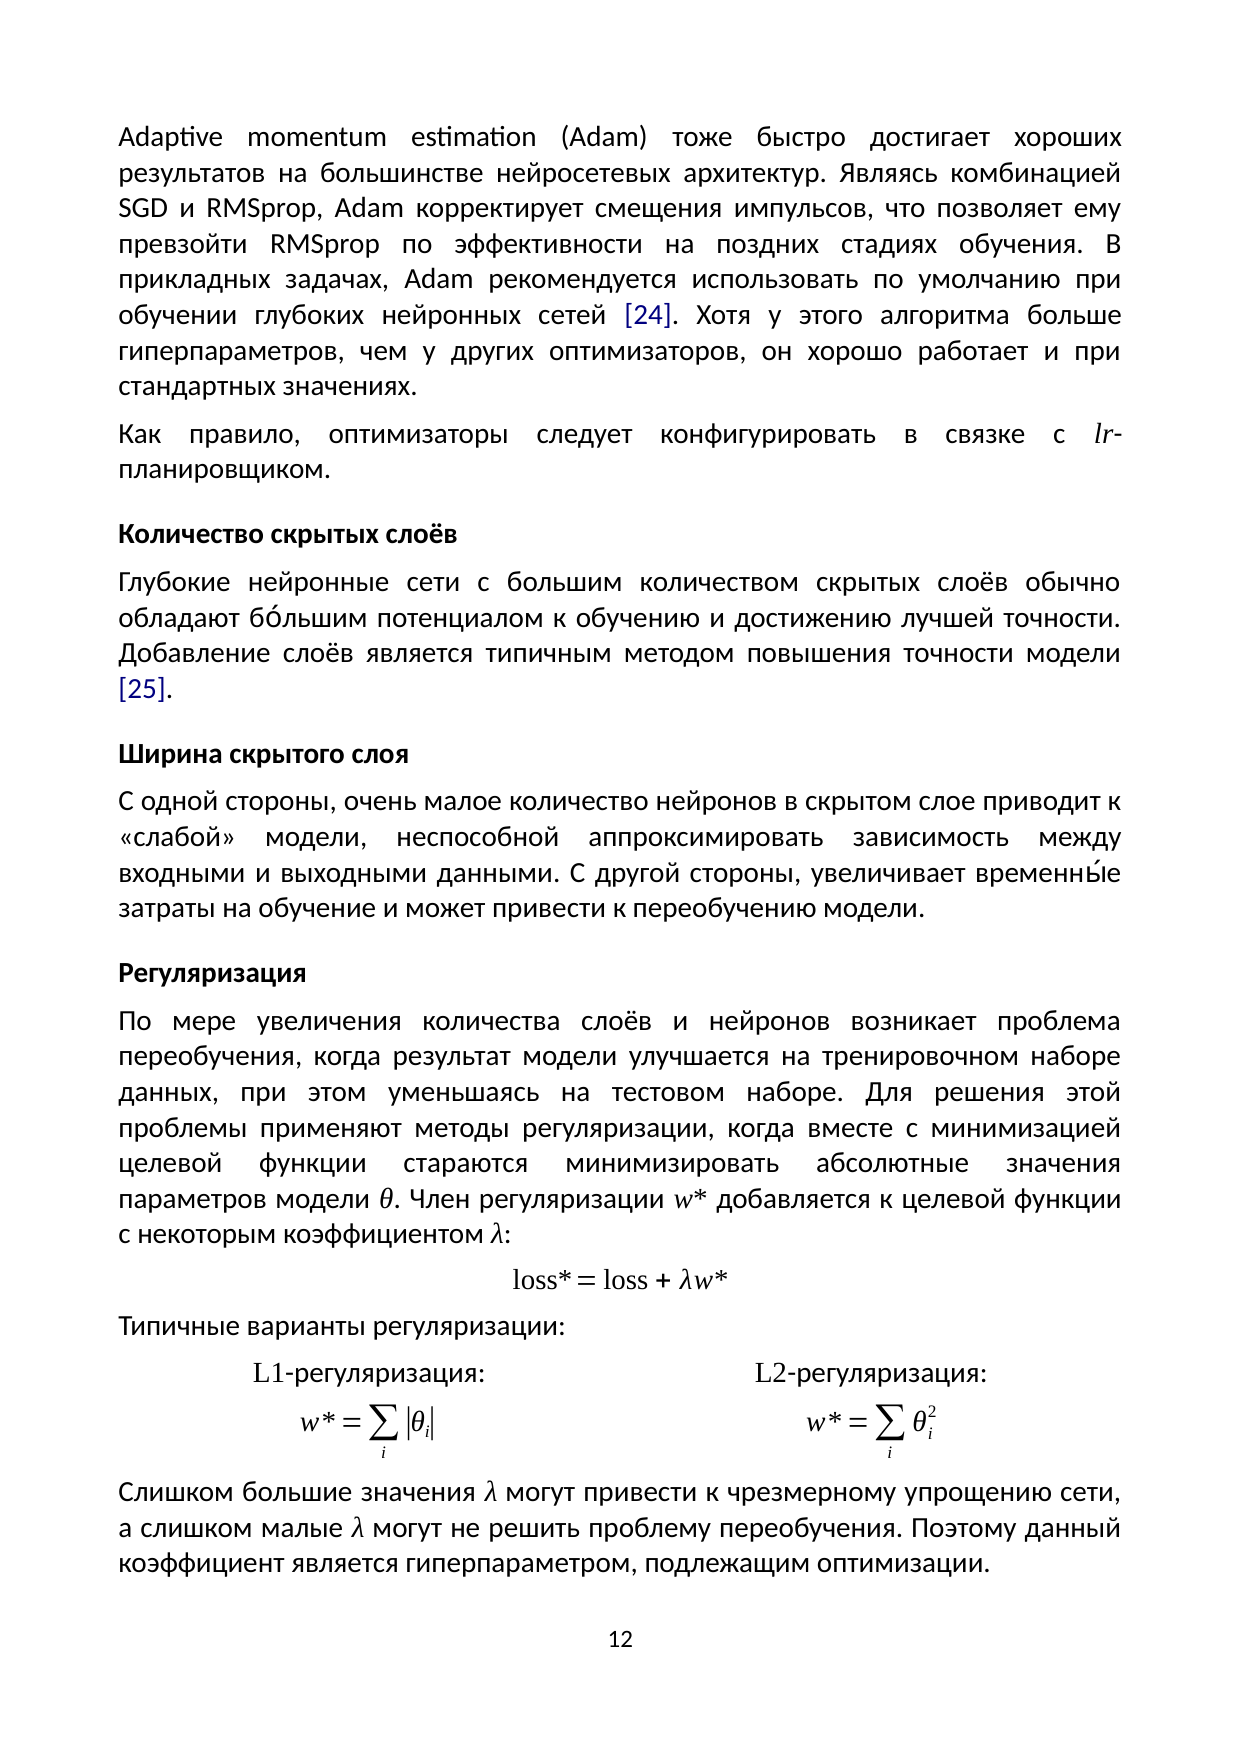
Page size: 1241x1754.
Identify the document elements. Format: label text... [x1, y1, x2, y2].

subtitle Ширина скрытого слоя [118, 735, 1122, 771]
subtitle Количество скрытых слоёв [118, 516, 1122, 551]
text Adaptive momentum estimation (Adam) тоже быстро достигает хороших результатов на большинстве нейросетевых архитектур. Являясь комбинацией SGD и RMSprop, Adam корректирует смещения импульсов, что позволяет ему превзойти RMSprop по эффективности на поздних стадиях обучения. В прикладных задачах, Adam рекомендуется использовать по умолчанию при обучении глубоких нейронных сетей [24]. Хотя у этого алгоритма больше гиперпараметров, чем у других оптимизаторов, он хорошо работает и при стандартных значениях. [118, 118, 1122, 403]
subtitle Регуляризация [118, 954, 1122, 990]
text Типичные варианты регуляризации: [118, 1307, 1122, 1343]
table_header L1-регуляризация: [118, 1354, 620, 1473]
text Как правило, оптимизаторы следует конфигурировать в связке с lr-планировщиком. [118, 415, 1122, 486]
text Слишком большие значения λ могут привести к чрезмерному упрощению сети, а слишком малые λ могут не решить проблему переобучения. Поэтому данный коэффициент является гиперпараметром, подлежащим оптимизации. [118, 1473, 1122, 1580]
text Глубокие нейронные сети с большим количеством скрытых слоёв обычно обладают бо́льшим потенциалом к обучению и достижению лучшей точности. Добавление слоёв является типичным методом повышения точности модели [25]. [118, 563, 1122, 706]
text С одной стороны, очень малое количество нейронов в скрытом слое приводит к «слабой» модели, неспособной аппроксимировать зависимость между входными и выходными данными. С другой стороны, увеличивает временны́е затраты на обучение и может привести к переобучению модели. [118, 782, 1122, 925]
text По мере увеличения количества слоёв и нейронов возникает проблема переобучения, когда результат модели улучшается на тренировочном наборе данных, при этом уменьшаясь на тестовом наборе. Для решения этой проблемы применяют методы регуляризации, когда вместе с минимизацией целевой функции стараются минимизировать абсолютные значения параметров модели θ. Член регуляризации w* добавляется к целевой функции с некоторым коэффициентом λ: [118, 1002, 1122, 1251]
table_header L2-регуляризация: [620, 1354, 1122, 1473]
